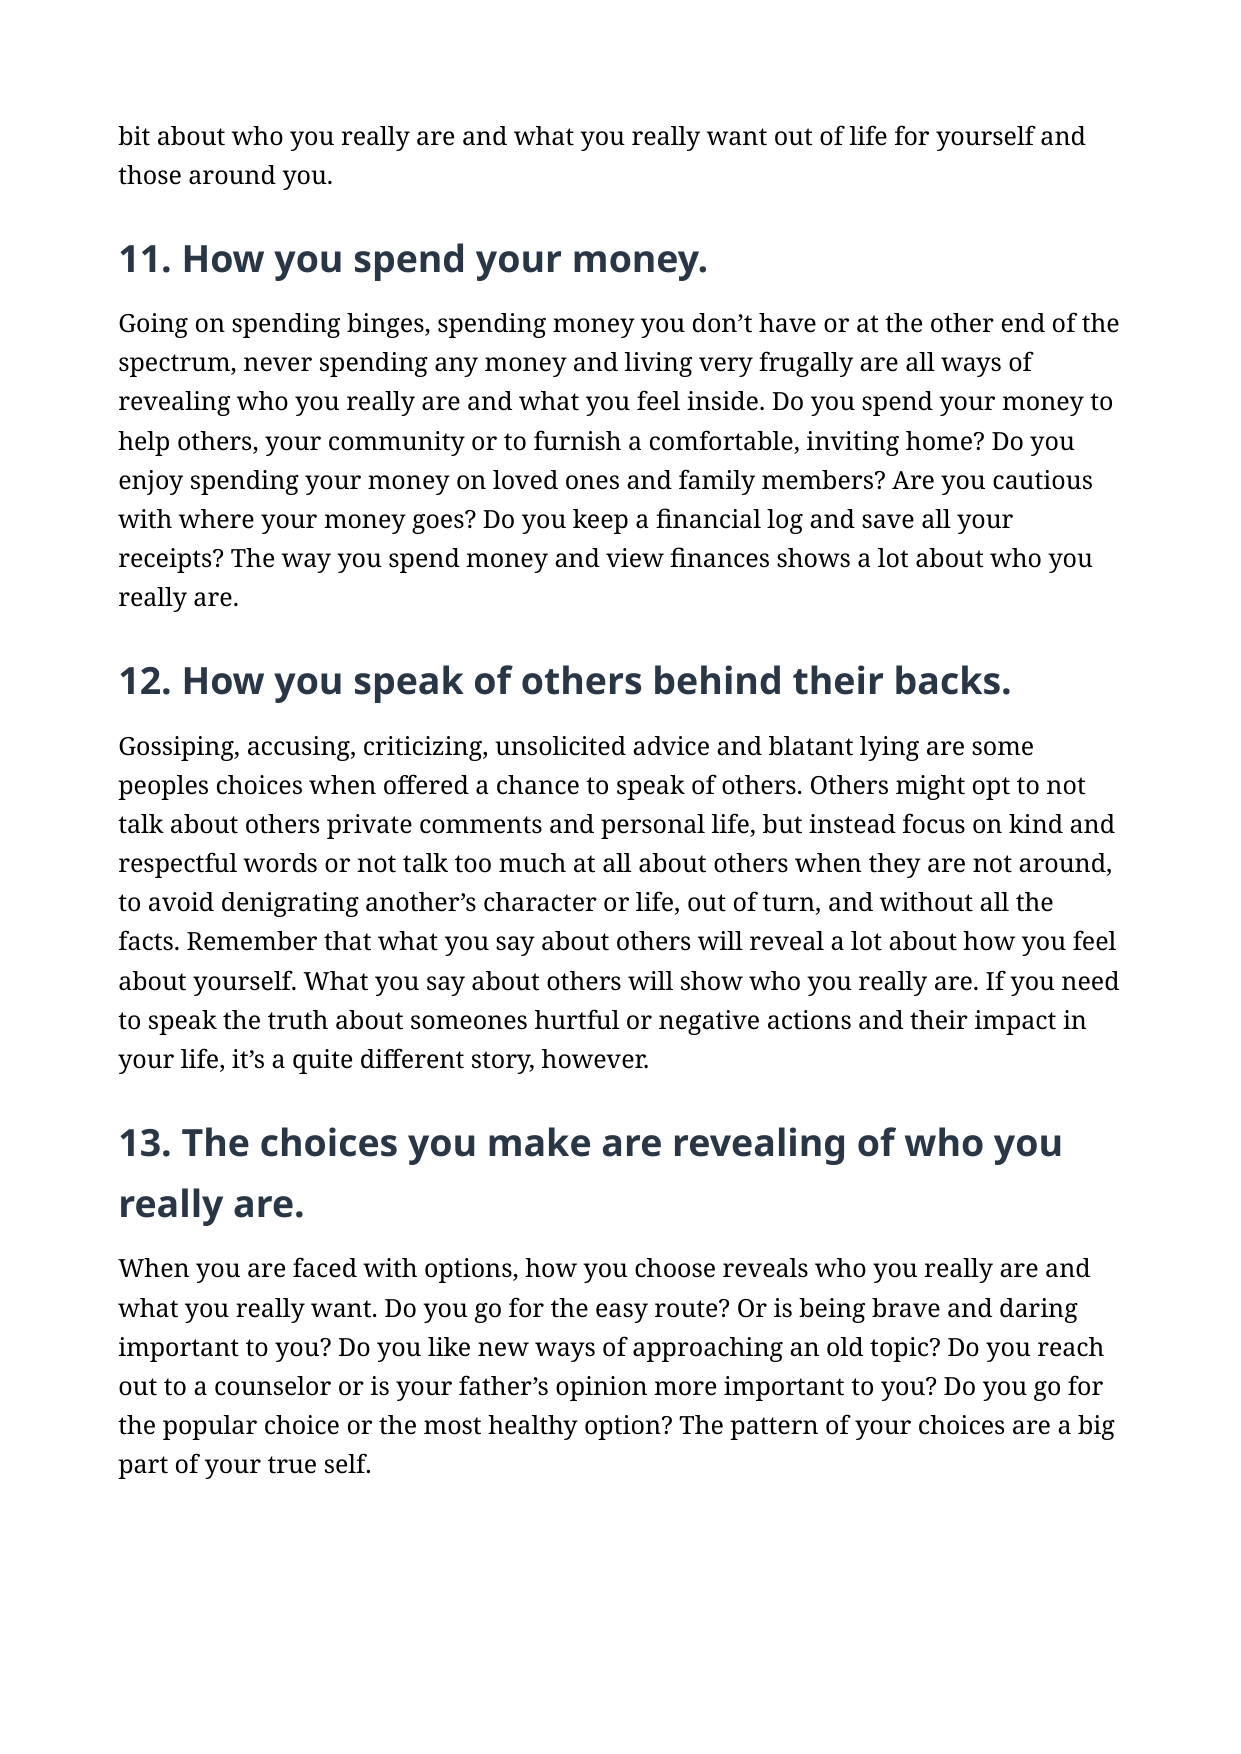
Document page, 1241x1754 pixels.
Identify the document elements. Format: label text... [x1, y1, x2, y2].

text When you are faced with options, how you choose reveals who you really are and what you really want. Do you go for the easy route? Or is being brave and daring important to you? Do you like new ways of approaching an old topic? Do you reach out to a counselor or is your father’s opinion more important to you? Do you go for the popular choice or the most healthy option? The pattern of your choices are a big part of your true self. [118, 1251, 1122, 1481]
text Gossiping, accusing, criticizing, unsolicited advice and blatant lying are some peoples choices when offered a chance to speak of others. Others might opt to not talk about others private comments and personal life, but instead focus on kind and respectful words or not talk too much at all about others when they are not around, to avoid denigrating another’s character or life, out of turn, and without all the facts. Remember that what you say about others will reveal a lot about how you feel about yourself. What you say about others will show who you really are. If you need to speak the truth about someones hurtful or negative actions and their impact in your life, it’s a quite different story, however. [118, 728, 1122, 1076]
subtitle 12. How you speak of others behind their backs. [118, 654, 1122, 705]
text bit about who you really are and what you really want out of life for yourself and those around you. [118, 118, 1122, 191]
text Going on spending binges, spending money you don’t have or at the other end of the spectrum, never spending any money and living very frugally are all ways of revealing who you really are and what you feel inside. Do you spend your money to help others, your community or to furnish a comfortable, inviting home? Do you enjoy spending your money on loved ones and family members? Are you cautious with where your money goes? Do you keep a financial log and save all your receipts? The way you spend money and view finances shows a lot about who you really are. [118, 306, 1122, 614]
subtitle 11. How you spend your money. [118, 232, 1122, 283]
subtitle 13. The choices you make are revealing of who you really are. [118, 1116, 1122, 1228]
